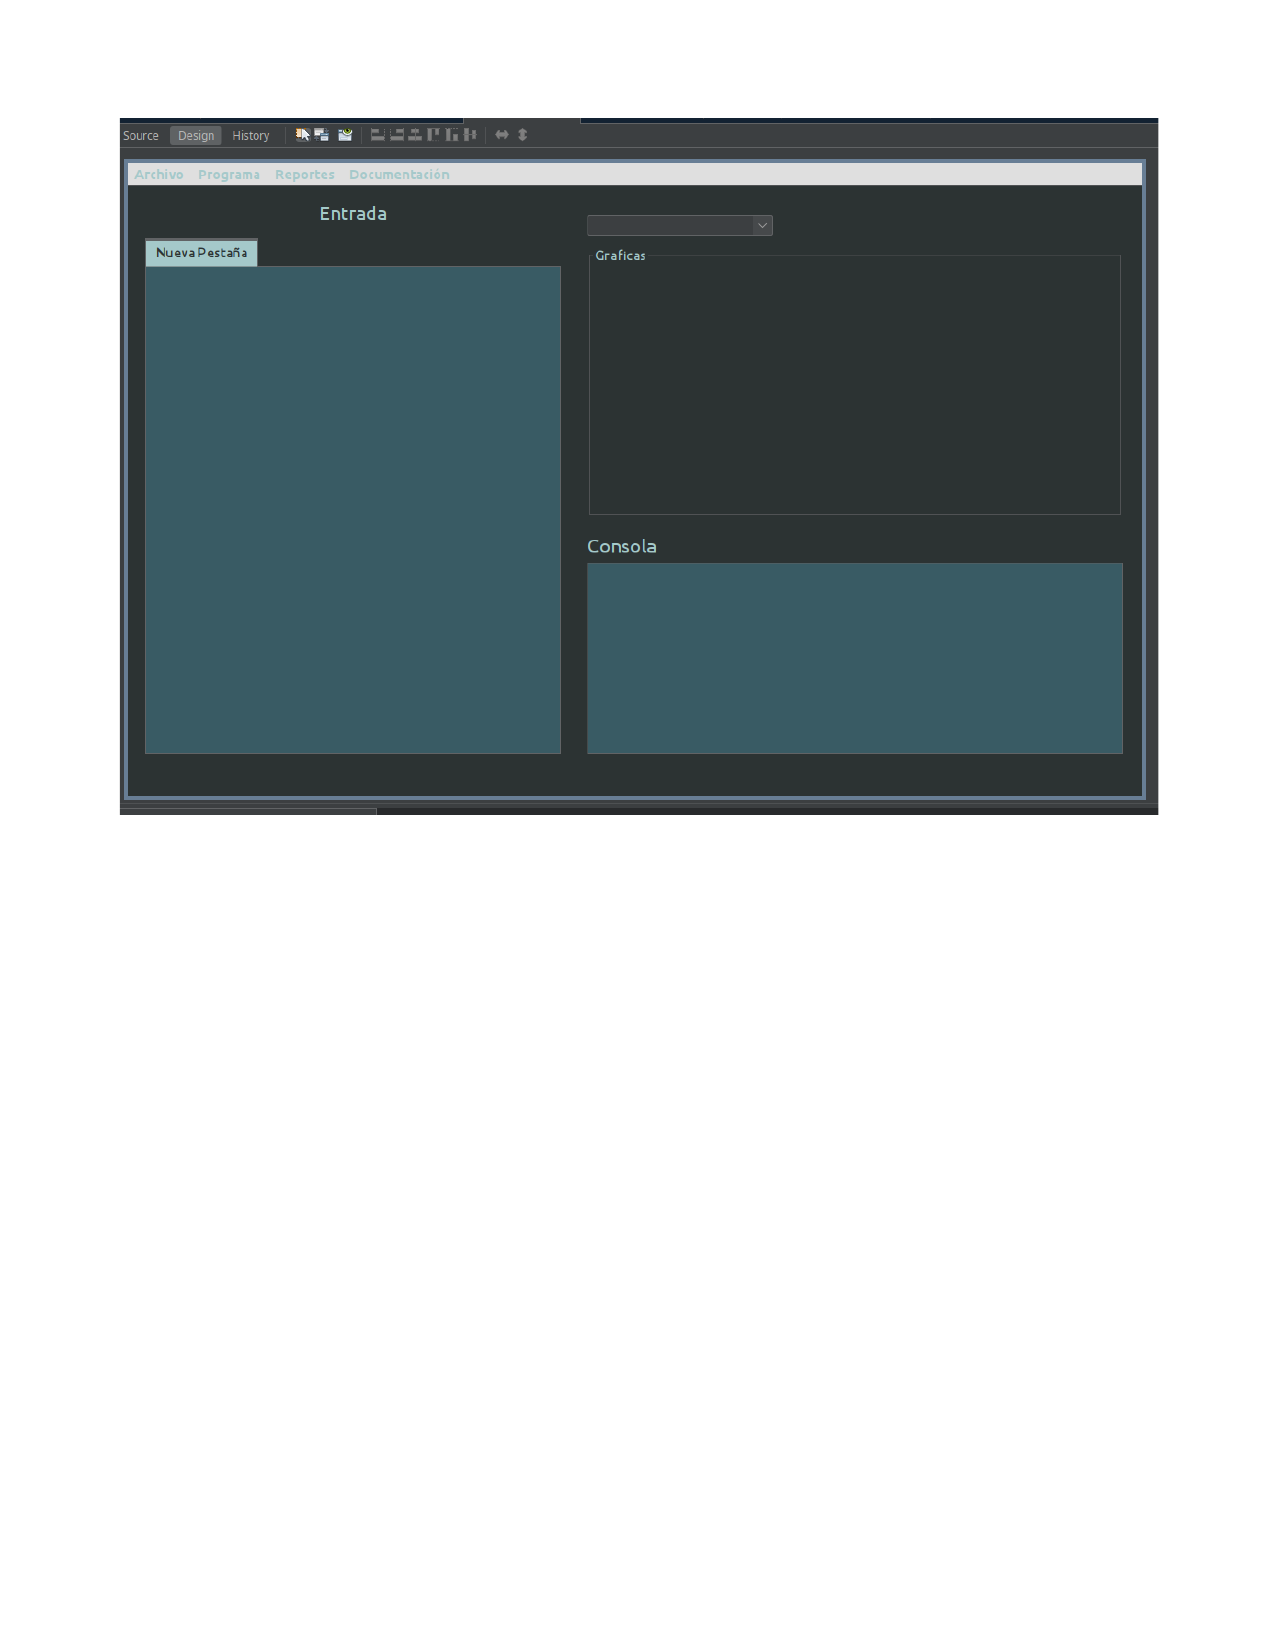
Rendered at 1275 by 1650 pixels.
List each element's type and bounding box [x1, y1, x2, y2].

picture [119, 118, 1159, 815]
